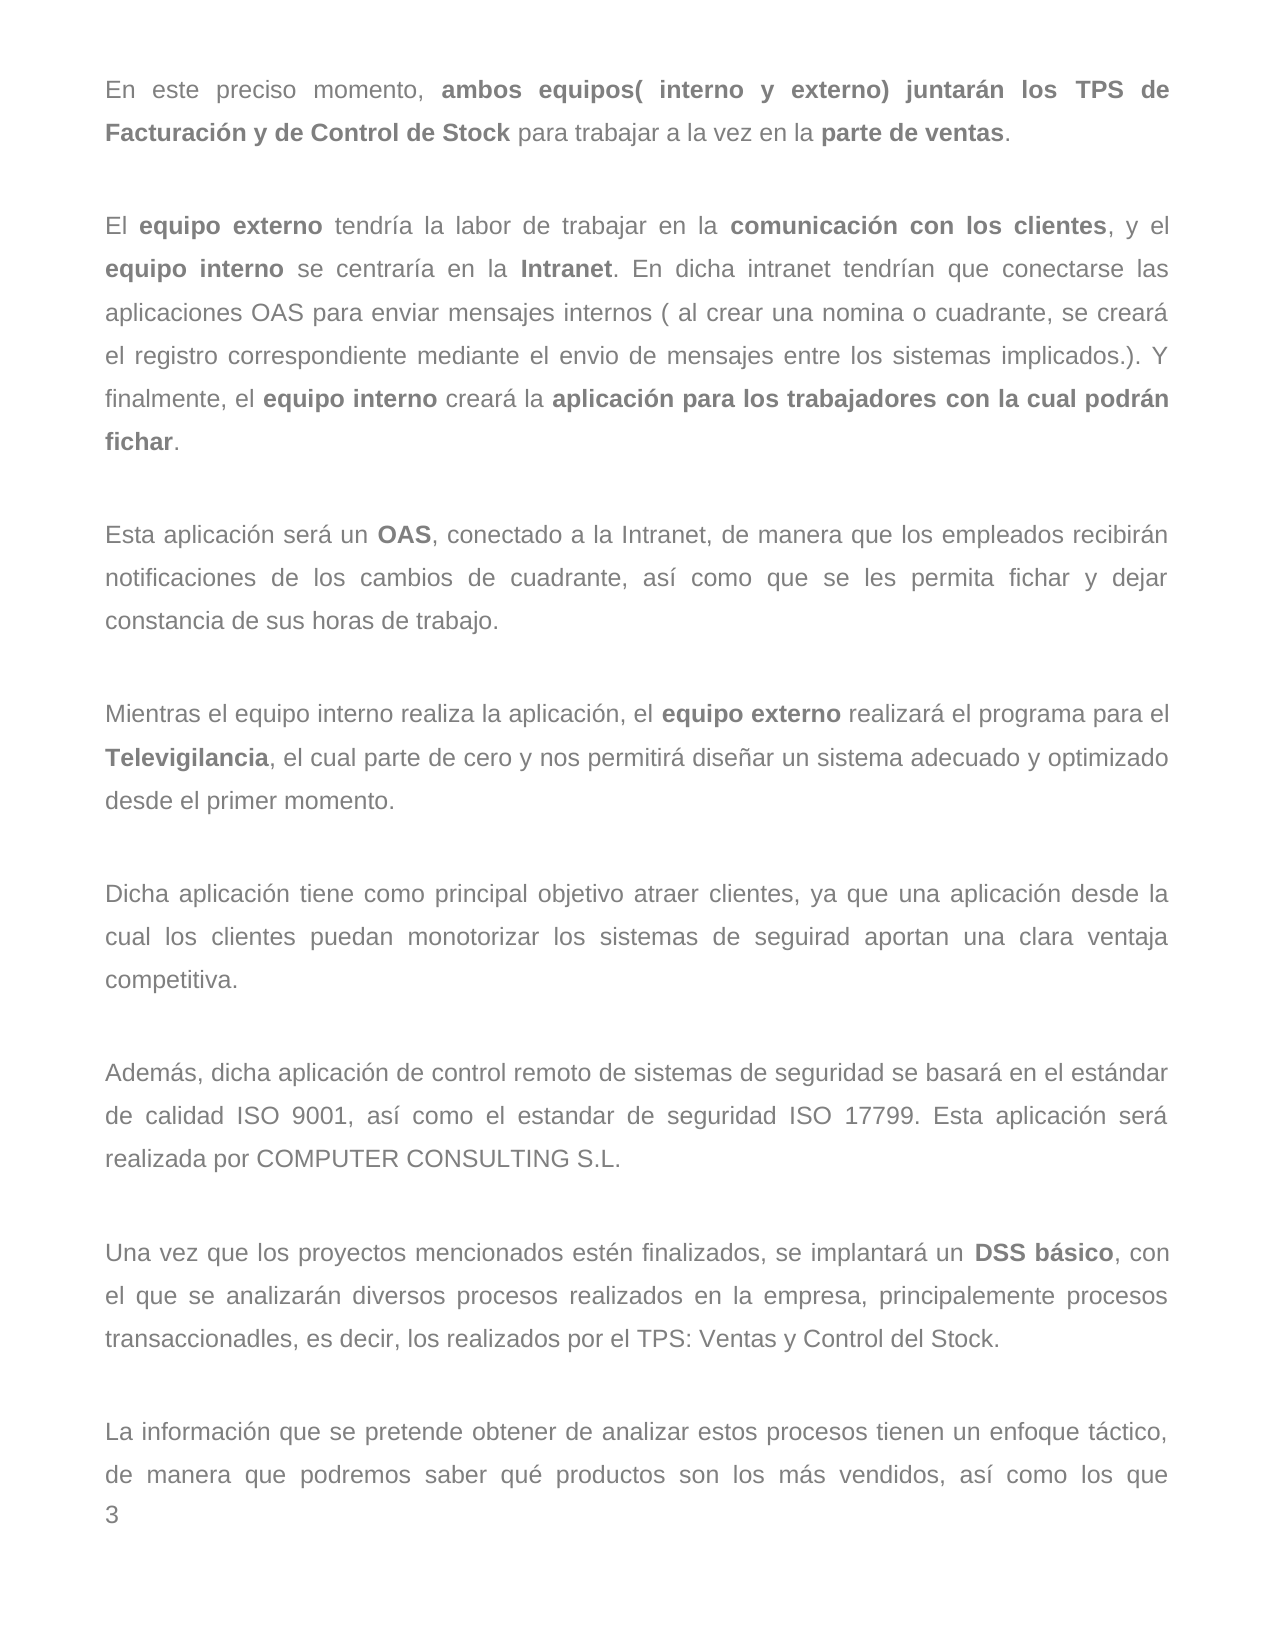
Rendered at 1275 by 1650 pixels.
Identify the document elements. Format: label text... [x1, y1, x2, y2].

text La información que se pretende obtener de analizar estos procesos tienen un enfoque táctico, de manera que podremos saber qué productos son los más vendidos, así como los que [105, 1417, 1170, 1489]
text En este preciso momento, ambos equipos( interno y externo) juntarán los TPS de Facturación y de Control de Stock para trabajar a la vez en la parte de ventas. [105, 75, 1170, 147]
text Dicha aplicación tiene como principal objetivo atraer clientes, ya que una aplicación desde la cual los clientes puedan monotorizar los sistemas de seguirad aportan una clara ventaja competitiva. [105, 879, 1170, 994]
text El equipo externo tendría la labor de trabajar en la comunicación con los clientes, y el equipo interno se centraría en la Intranet. En dicha intranet tendrían que conectarse las aplicaciones OAS para enviar mensajes internos ( al crear una nomina o cuadrante, se creará el registro correspondiente mediante el envio de mensajes entre los sistemas implicados.). Y finalmente, el equipo interno creará la aplicación para los trabajadores con la cual podrán fichar. [105, 211, 1170, 456]
text Además, dicha aplicación de control remoto de sistemas de seguridad se basará en el estándar de calidad ISO 9001, así como el estandar de seguridad ISO 17799. Esta aplicación será realizada por COMPUTER CONSULTING S.L. [105, 1058, 1170, 1173]
text Esta aplicación será un OAS, conectado a la Intranet, de manera que los empleados recibirán notificaciones de los cambios de cuadrante, así como que se les permita fichar y dejar constancia de sus horas de trabajo. [105, 520, 1170, 635]
text Una vez que los proyectos mencionados estén finalizados, se implantará un DSS básico, con el que se analizarán diversos procesos realizados en la empresa, principalemente procesos transaccionadles, es decir, los realizados por el TPS: Ventas y Control del Stock. [105, 1237, 1170, 1352]
text Mientras el equipo interno realiza la aplicación, el equipo externo realizará el programa para el Televigilancia, el cual parte de cero y nos permitirá diseñar un sistema adecuado y optimizado desde el primer momento. [105, 699, 1170, 814]
